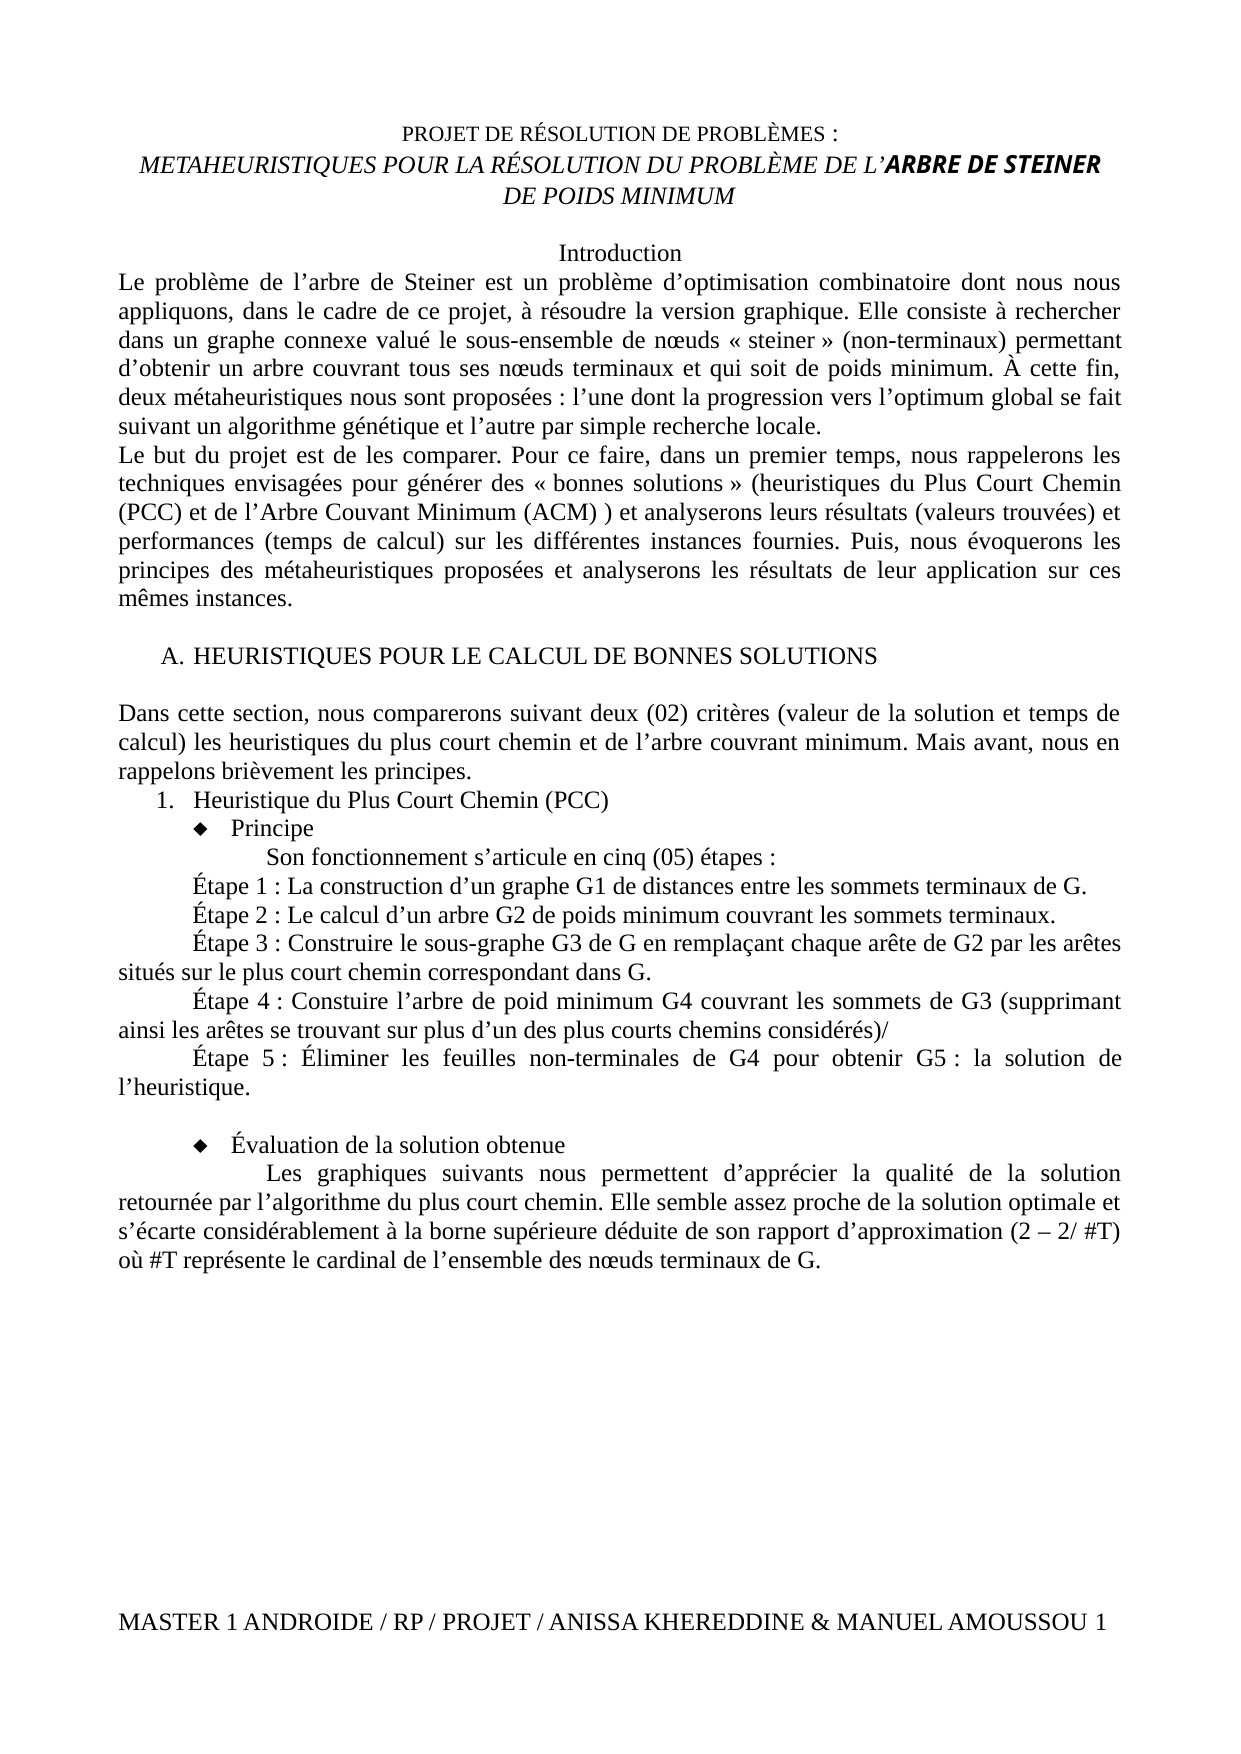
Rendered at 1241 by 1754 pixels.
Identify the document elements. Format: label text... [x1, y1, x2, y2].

list Évaluation de la solution obtenue [193, 1130, 1122, 1158]
text Les graphiques suivants nous permettent d’apprécier la qualité de la solution retournée par l’algorithme du plus court chemin. Elle semble assez proche de la solution optimale et s’écarte considérablement à la borne supérieure déduite de son rapport d’approximation (2 – 2/ #T) où #T représente le cardinal de l’ensemble des nœuds terminaux de G. [118, 1158, 1122, 1273]
text PROJET DE RÉSOLUTION DE PROBLÈMES : [118, 118, 1122, 147]
text Étape 3 : Construire le sous-graphe G3 de G en remplaçant chaque arête de G2 par les arêtes situés sur le plus court chemin correspondant dans G. [118, 928, 1122, 986]
text Étape 1 : La construction d’un graphe G1 de distances entre les sommets terminaux de G. [118, 871, 1122, 900]
text Étape 2 : Le calcul d’un arbre G2 de poids minimum couvrant les sommets terminaux. [118, 900, 1122, 928]
text Étape 5 : Éliminer les feuilles non-terminales de G4 pour obtenir G5 : la solution de l’heuristique. [118, 1043, 1122, 1101]
text Le problème de l’arbre de Steiner est un problème d’optimisation combinatoire dont nous nous appliquons, dans le cadre de ce projet, à résoudre la version graphique. Elle consiste à rechercher dans un graphe connexe valué le sous-ensemble de nœuds « steiner » (non-terminaux) permettant d’obtenir un arbre couvrant tous ses nœuds terminaux et qui soit de poids minimum. À cette fin, deux métaheuristiques nous sont proposées : l’une dont la progression vers l’optimum global se fait suivant un algorithme génétique et l’autre par simple recherche locale. [118, 267, 1122, 440]
text METAHEURISTIQUES POUR LA RÉSOLUTION DU PROBLÈME DE L’ARBRE DE STEINER DE POIDS MINIMUM [118, 147, 1122, 210]
list Principe [193, 813, 1122, 842]
text Le but du projet est de les comparer. Pour ce faire, dans un premier temps, nous rappelerons les techniques envisagées pour générer des « bonnes solutions » (heuristiques du Plus Court Chemin (PCC) et de l’Arbre Couvant Minimum (ACM) ) et analyserons leurs résultats (valeurs trouvées) et performances (temps de calcul) sur les différentes instances fournies. Puis, nous évoquerons les principes des métaheuristiques proposées et analyserons les résultats de leur application sur ces mêmes instances. [118, 440, 1122, 612]
text Introduction [118, 238, 1122, 267]
text Étape 4 : Constuire l’arbre de poid minimum G4 couvrant les sommets de G3 (supprimant ainsi les arêtes se trouvant sur plus d’un des plus courts chemins considérés)/ [118, 986, 1122, 1043]
list Heuristique du Plus Court Chemin (PCC) [156, 785, 1122, 813]
text Son fonctionnement s’articule en cinq (05) étapes : [118, 842, 1122, 871]
text Dans cette section, nous comparerons suivant deux (02) critères (valeur de la solution et temps de calcul) les heuristiques du plus court chemin et de l’arbre couvrant minimum. Mais avant, nous en rappelons brièvement les principes. [118, 698, 1122, 785]
list HEURISTIQUES POUR LE CALCUL DE BONNES SOLUTIONS [156, 641, 1122, 670]
